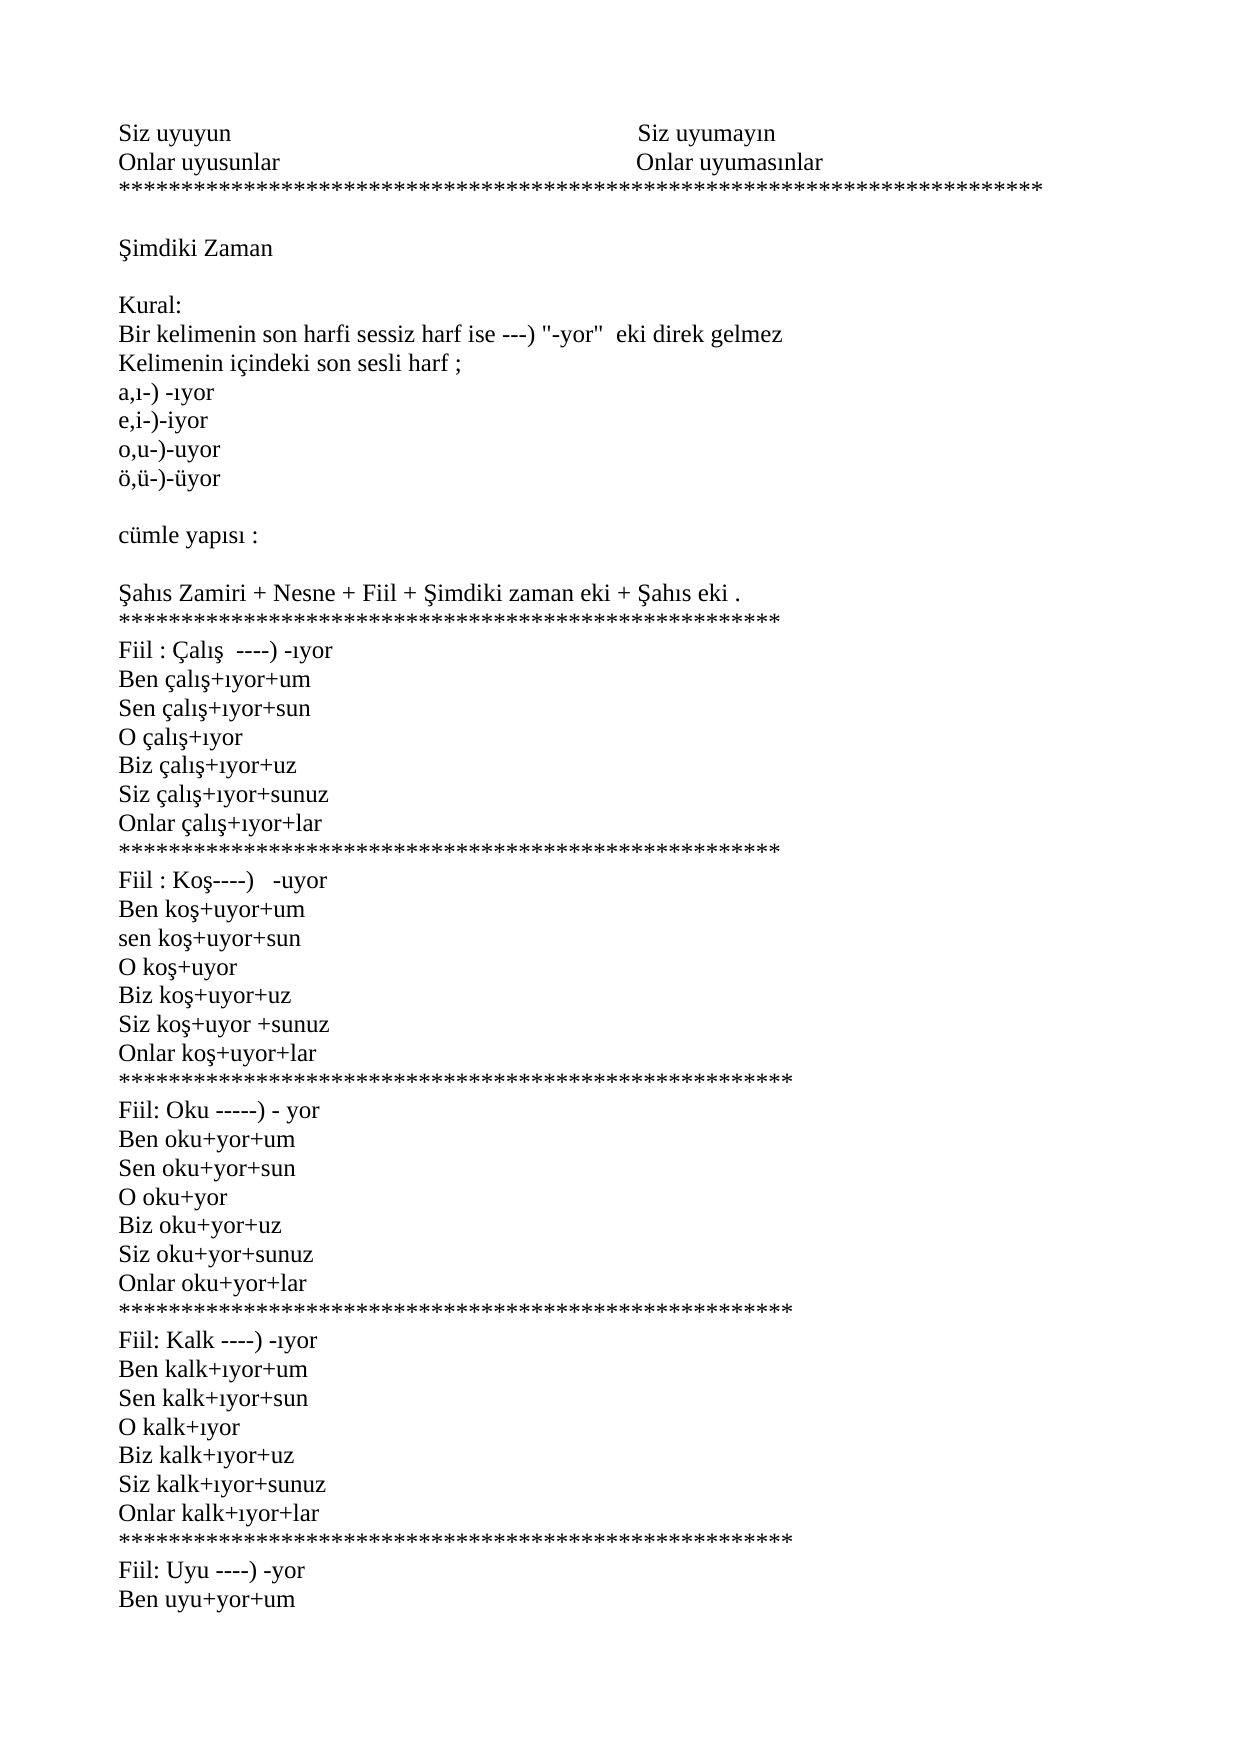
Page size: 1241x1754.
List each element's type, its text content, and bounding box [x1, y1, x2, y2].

text e,i-)-iyor [118, 406, 1122, 434]
text Sen çalış+ıyor+sun [118, 693, 1122, 722]
text ****************************************************** [118, 1067, 1122, 1096]
text O kalk+ıyor [118, 1412, 1122, 1441]
text Biz koş+uyor+uz [118, 981, 1122, 1009]
text Siz uyuyun Siz uyumayın [118, 118, 1122, 147]
text Ben kalk+ıyor+um [118, 1354, 1122, 1383]
text Biz oku+yor+uz [118, 1211, 1122, 1239]
text Fiil: Kalk ----) -ıyor [118, 1326, 1122, 1354]
text Sen oku+yor+sun [118, 1153, 1122, 1182]
text ö,ü-)-üyor [118, 463, 1122, 492]
text Siz oku+yor+sunuz [118, 1239, 1122, 1268]
text Onlar uyusunlar Onlar uyumasınlar [118, 147, 1122, 176]
text Sen kalk+ıyor+sun [118, 1383, 1122, 1412]
text Siz kalk+ıyor+sunuz [118, 1469, 1122, 1498]
text cümle yapısı : [118, 521, 1122, 549]
text ***************************************************** [118, 837, 1122, 866]
text Siz çalış+ıyor+sunuz [118, 779, 1122, 808]
text Fiil: Uyu ----) -yor [118, 1556, 1122, 1584]
text O çalış+ıyor [118, 722, 1122, 751]
text ****************************************************** [118, 1297, 1122, 1326]
text Siz koş+uyor +sunuz [118, 1009, 1122, 1038]
text ***************************************************** [118, 607, 1122, 636]
text Onlar koş+uyor+lar [118, 1038, 1122, 1067]
text Şahıs Zamiri + Nesne + Fiil + Şimdiki zaman eki + Şahıs eki . [118, 578, 1122, 607]
text Fiil : Çalış ----) -ıyor [118, 636, 1122, 664]
text Biz çalış+ıyor+uz [118, 751, 1122, 779]
text Ben çalış+ıyor+um [118, 664, 1122, 693]
text Şimdiki Zaman [118, 233, 1122, 262]
text o,u-)-uyor [118, 434, 1122, 463]
text Ben koş+uyor+um [118, 894, 1122, 923]
text Onlar kalk+ıyor+lar [118, 1498, 1122, 1527]
text Fiil: Oku -----) - yor [118, 1096, 1122, 1124]
text O oku+yor [118, 1182, 1122, 1211]
text sen koş+uyor+sun [118, 923, 1122, 952]
text O koş+uyor [118, 952, 1122, 981]
text Kelimenin içindeki son sesli harf ; [118, 348, 1122, 377]
text Kural: [118, 291, 1122, 319]
text Fiil : Koş----) -uyor [118, 866, 1122, 894]
text Ben oku+yor+um [118, 1124, 1122, 1153]
text ****************************************************** [118, 1527, 1122, 1556]
text a,ı-) -ıyor [118, 377, 1122, 406]
text Onlar oku+yor+lar [118, 1268, 1122, 1297]
text ************************************************************************** [118, 176, 1122, 204]
text Biz kalk+ıyor+uz [118, 1441, 1122, 1469]
text Ben uyu+yor+um [118, 1584, 1122, 1613]
text Bir kelimenin son harfi sessiz harf ise ---) "-yor" eki direk gelmez [118, 319, 1122, 348]
text Onlar çalış+ıyor+lar [118, 808, 1122, 837]
